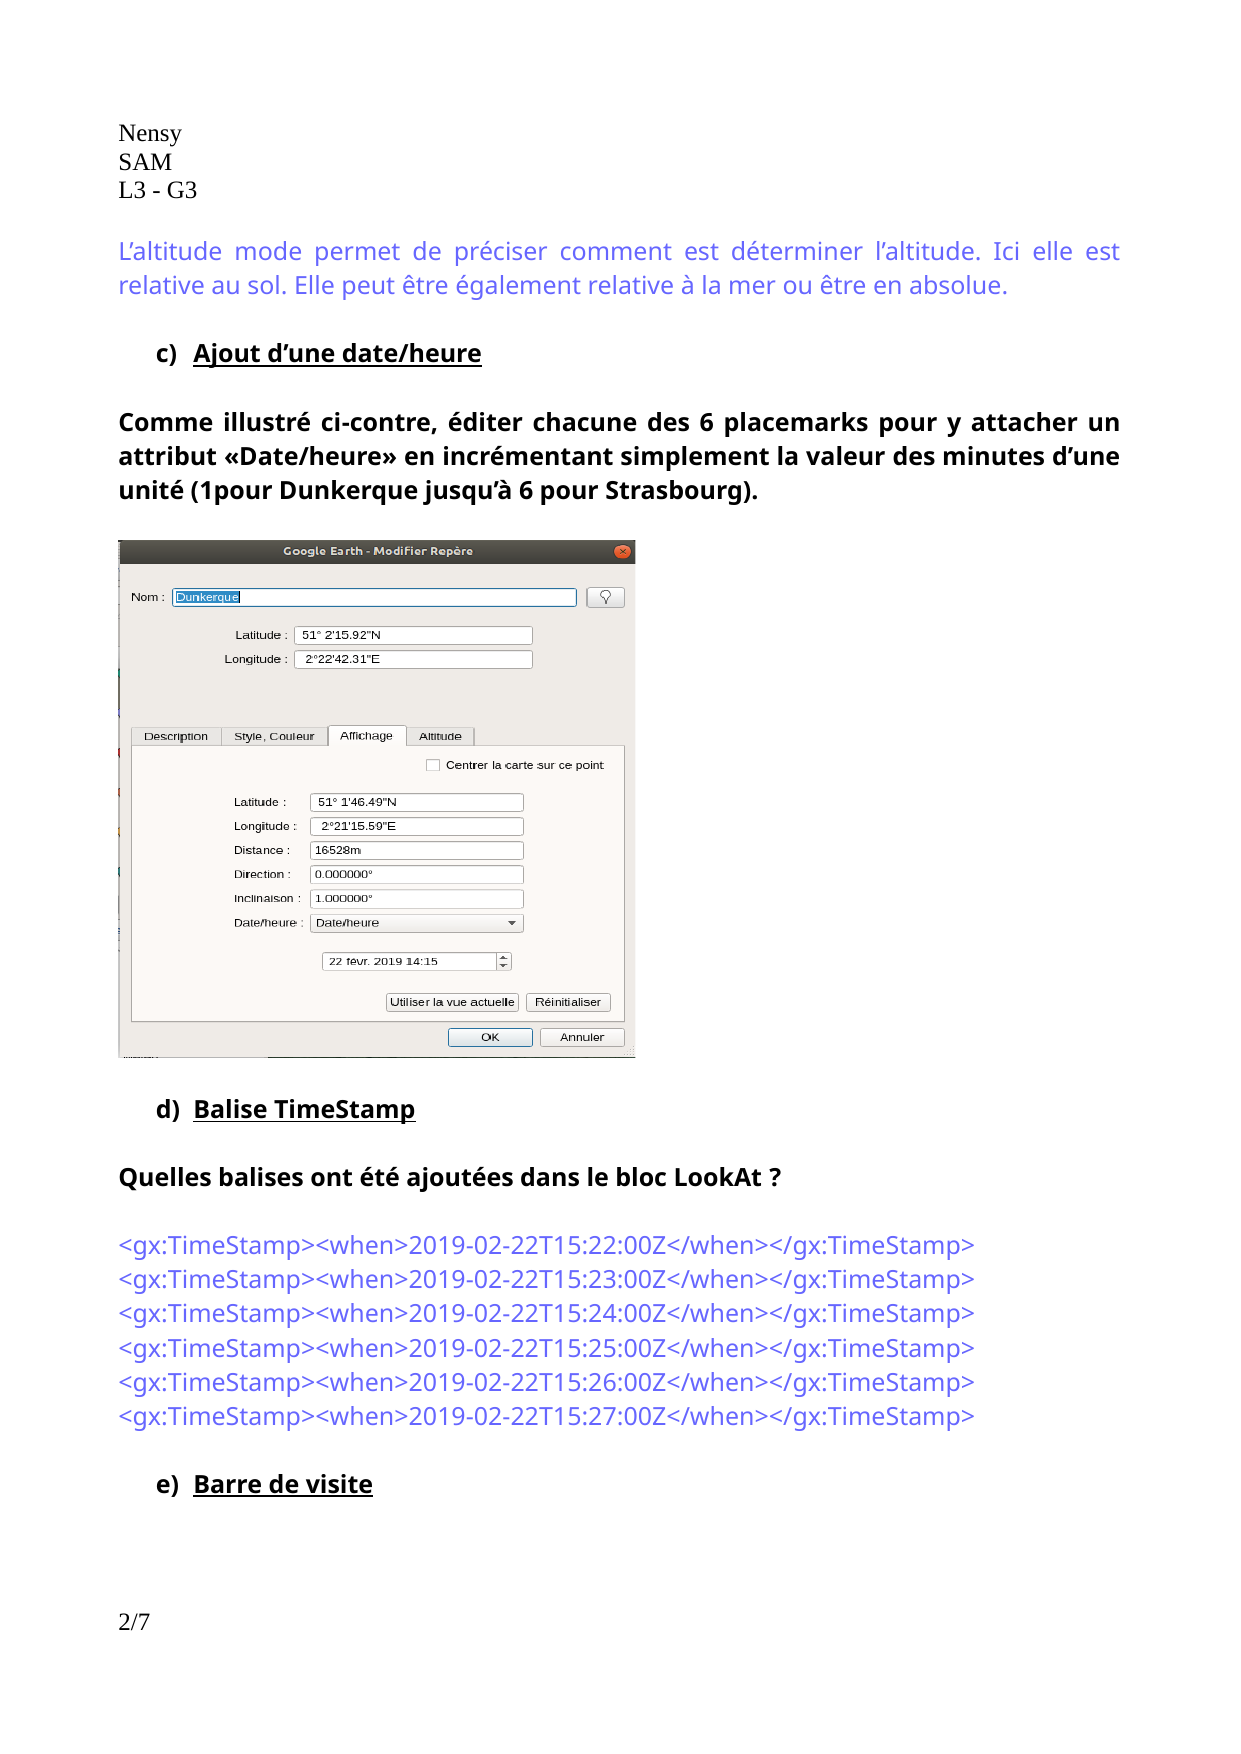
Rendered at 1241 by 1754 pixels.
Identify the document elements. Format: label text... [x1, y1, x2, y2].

text <gx:TimeStamp><when>2019-02-22T15:23:00Z</when></gx:TimeStamp> [118, 1262, 1122, 1296]
list Ajout d’une date/heure [156, 336, 1122, 370]
text <gx:TimeStamp><when>2019-02-22T15:26:00Z</when></gx:TimeStamp> [118, 1364, 1122, 1398]
list Barre de visite [156, 1466, 1122, 1501]
text <gx:TimeStamp><when>2019-02-22T15:22:00Z</when></gx:TimeStamp> [118, 1228, 1122, 1262]
text <gx:TimeStamp><when>2019-02-22T15:25:00Z</when></gx:TimeStamp> [118, 1330, 1122, 1364]
text L’altitude mode permet de préciser comment est déterminer l’altitude. Ici elle est relative au sol. Elle peut être également relative à la mer ou être en absolue. [118, 234, 1122, 302]
picture [118, 540, 636, 1058]
text Comme illustré ci-contre, éditer chacune des 6 placemarks pour y attacher un attribut «Date/heure» en incrémentant simplement la valeur des minutes d’une unité (1pour Dunkerque jusqu’à 6 pour Strasbourg). [118, 404, 1122, 506]
text <gx:TimeStamp><when>2019-02-22T15:24:00Z</when></gx:TimeStamp> [118, 1296, 1122, 1330]
list Balise TimeStamp [156, 1092, 1122, 1126]
text <gx:TimeStamp><when>2019-02-22T15:27:00Z</when></gx:TimeStamp> [118, 1398, 1122, 1432]
text Quelles balises ont été ajoutées dans le bloc LookAt ? [118, 1160, 1122, 1194]
